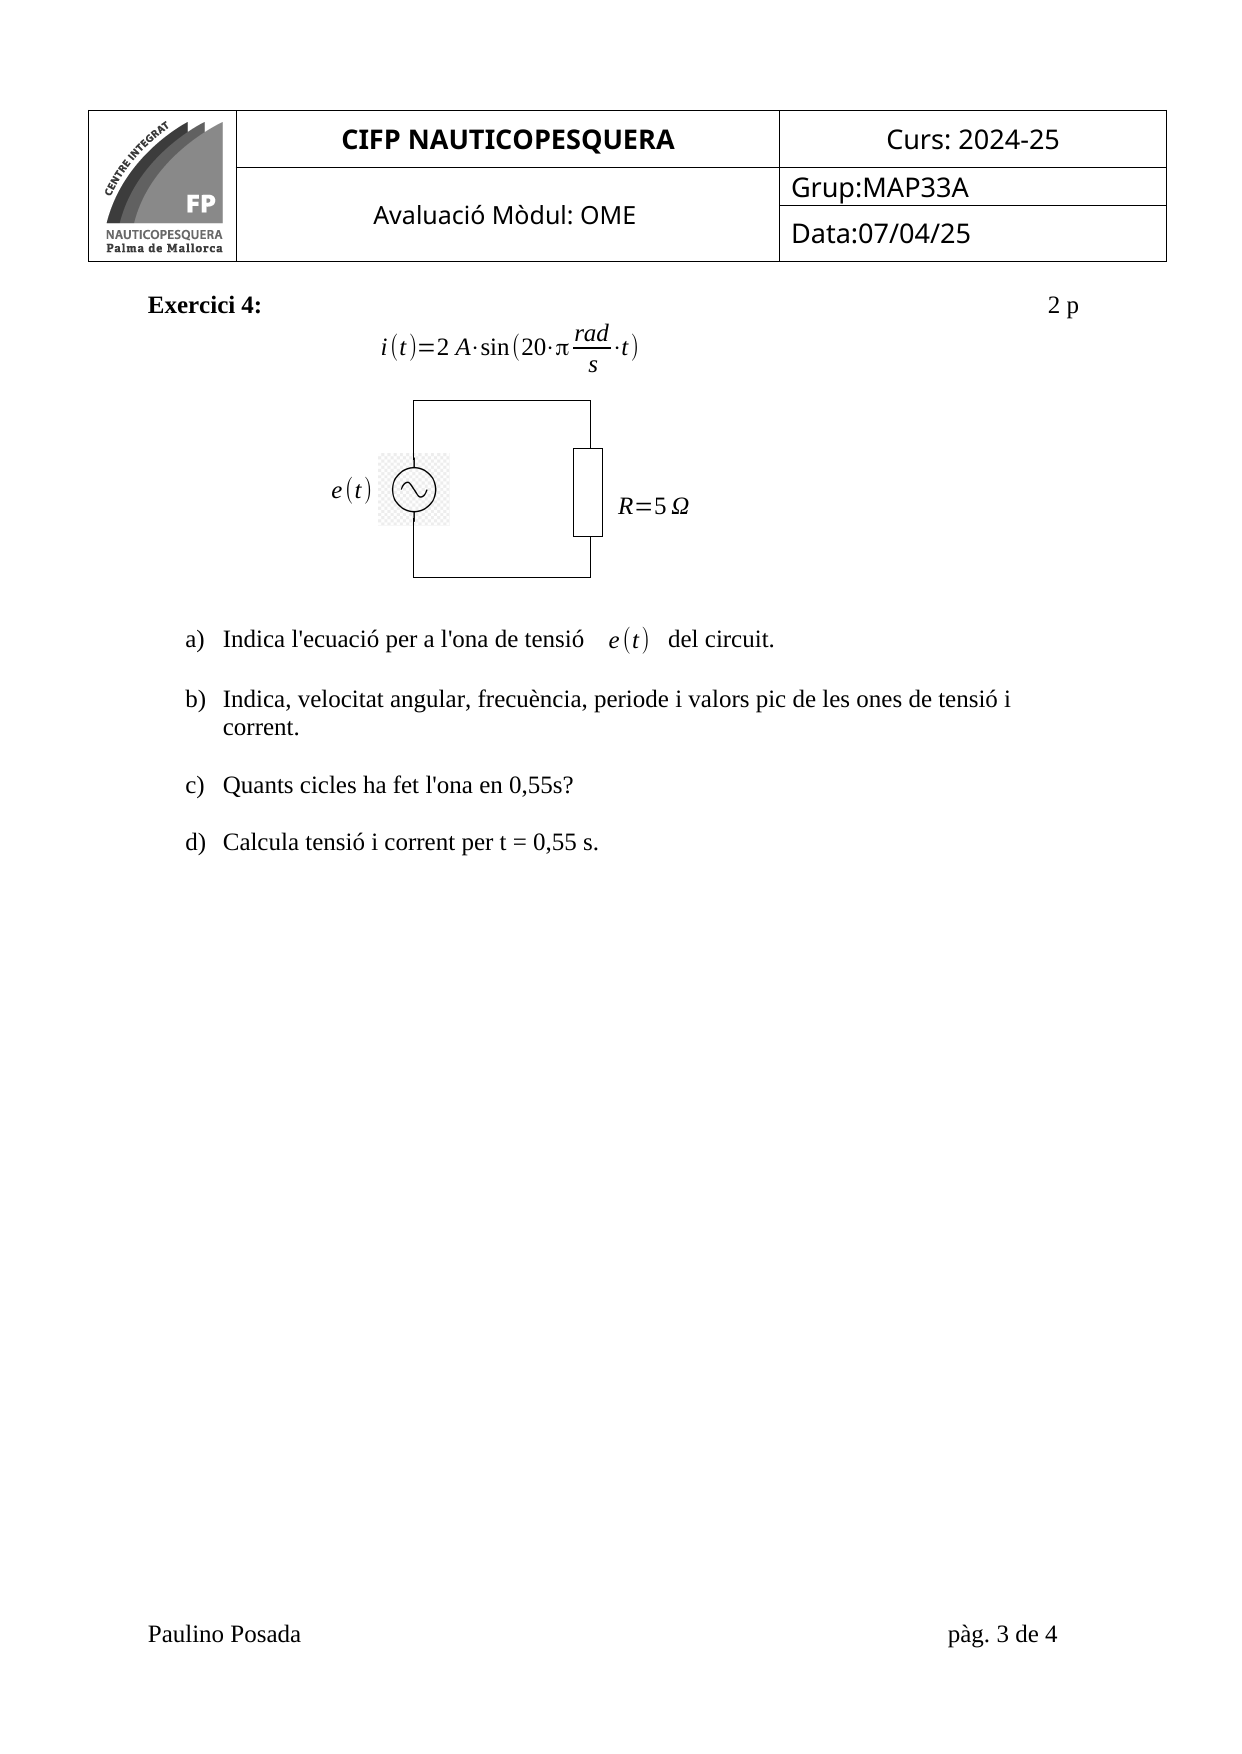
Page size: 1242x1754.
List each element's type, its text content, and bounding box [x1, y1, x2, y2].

picture [100, 111, 229, 260]
list Indica l'ecuació per a l'ona de tensió del circuit. [185, 624, 1094, 655]
list Indica, velocitat angular, frecuència, periode i valors pic de les ones de tensió i corrent. [185, 684, 1094, 741]
picture [378, 453, 450, 526]
list Quants cicles ha fet l'ona en 0,55s? [185, 770, 1094, 799]
list Calcula tensió i corrent per t = 0,55 s. [185, 827, 1094, 856]
text Exercici 4: 2 p [148, 290, 1094, 319]
